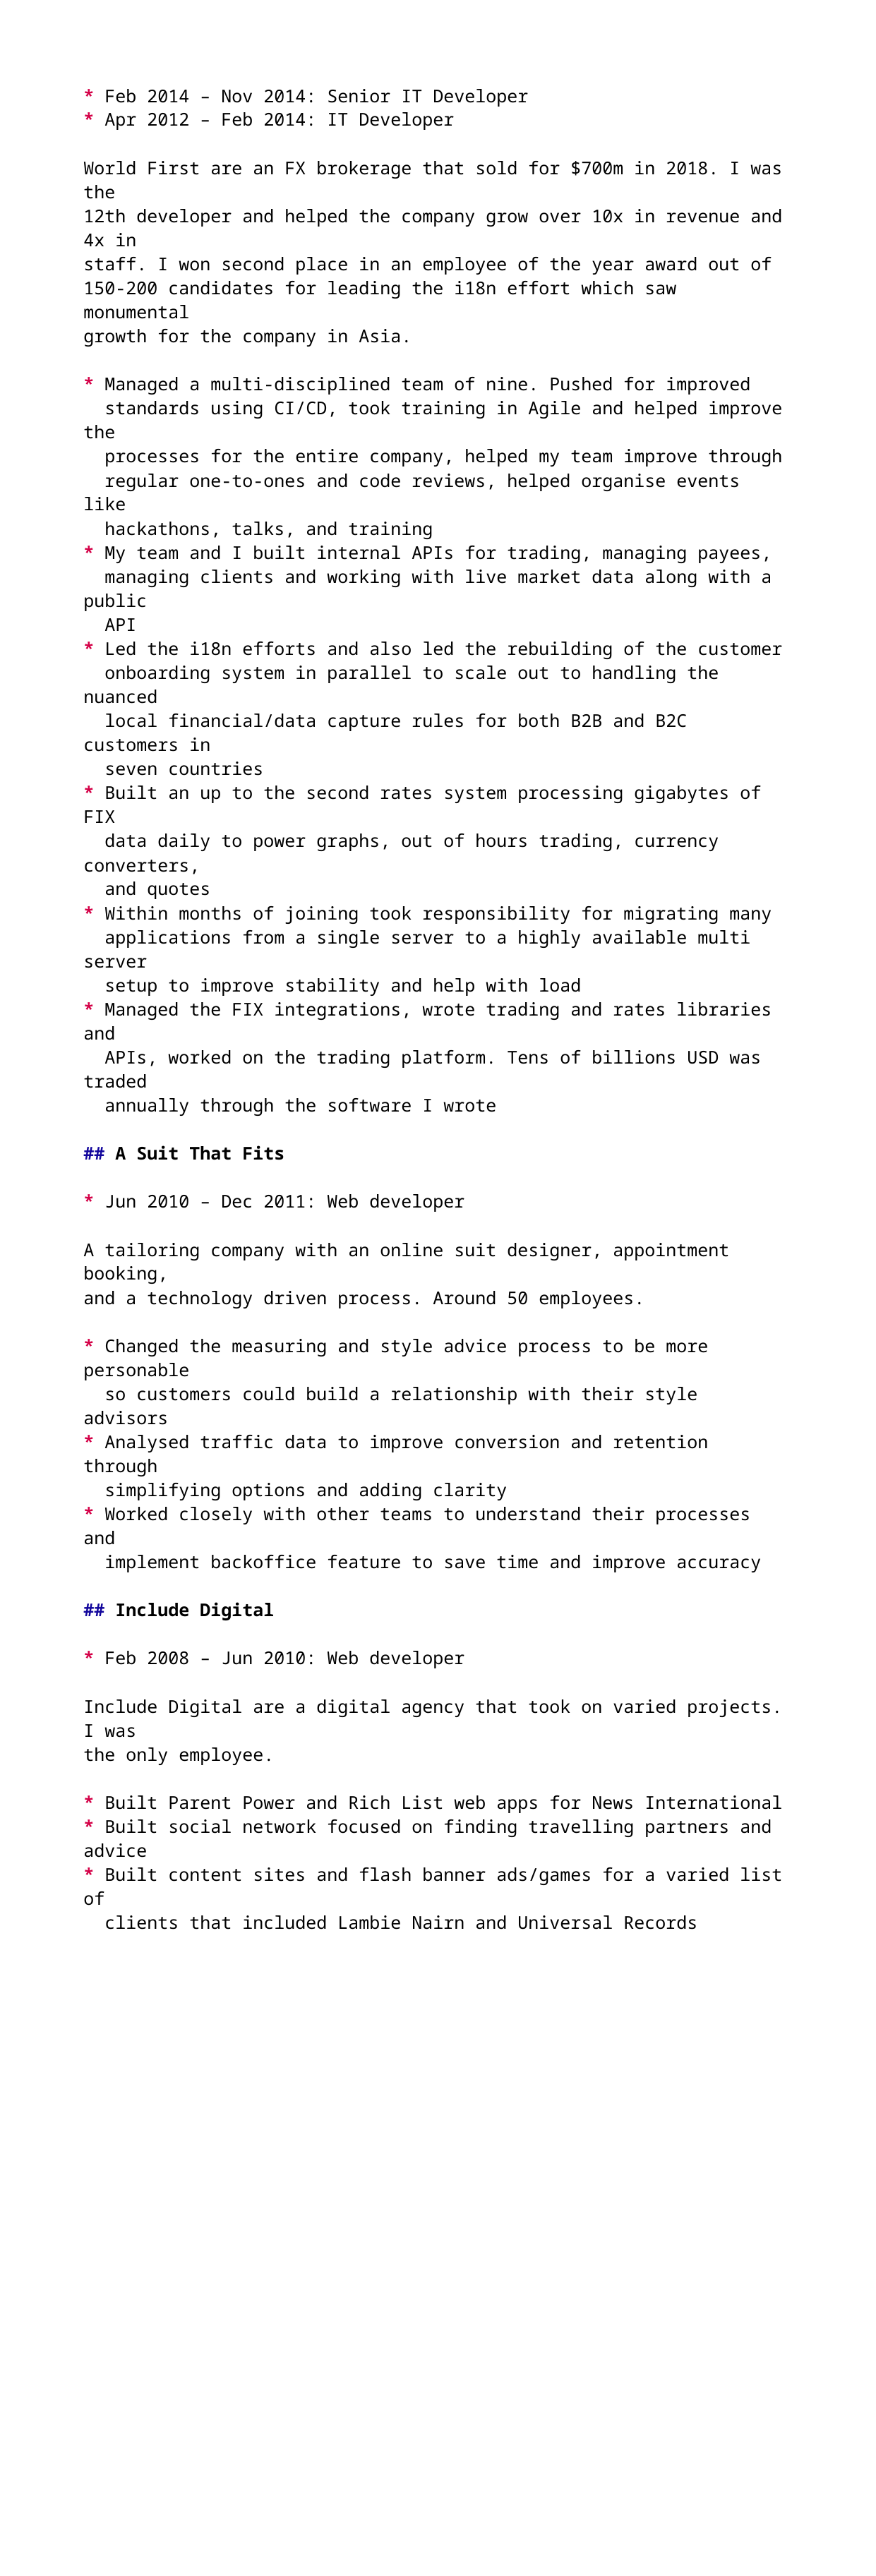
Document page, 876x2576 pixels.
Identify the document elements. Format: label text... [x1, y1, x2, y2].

text * Built Parent Power and Rich List web apps for News International [83, 1790, 792, 1814]
text and a technology driven process. Around 50 employees. [83, 1285, 792, 1309]
text 150-200 candidates for leading the i18n effort which saw monumental [83, 276, 792, 324]
text applications from a single server to a highly available multi server [83, 925, 792, 973]
text staff. I won second place in an employee of the year award out of [83, 252, 792, 276]
text clients that included Lambie Nairn and Universal Records [83, 1910, 792, 1934]
text growth for the company in Asia. [83, 324, 792, 348]
text * Changed the measuring and style advice process to be more personable [83, 1333, 792, 1381]
text Include Digital are a digital agency that took on varied projects. I was [83, 1694, 792, 1742]
text * Led the i18n efforts and also led the rebuilding of the customer [83, 637, 792, 661]
text local financial/data capture rules for both B2B and B2C customers in [83, 709, 792, 757]
text * Managed a multi-disciplined team of nine. Pushed for improved [83, 372, 792, 396]
text World First are an FX brokerage that sold for $700m in 2018. I was the [83, 155, 792, 203]
text * Managed the FIX integrations, wrote trading and rates libraries and [83, 997, 792, 1045]
text data daily to power graphs, out of hours trading, currency converters, [83, 829, 792, 877]
text implement backoffice feature to save time and improve accuracy [83, 1550, 792, 1574]
text * Jun 2010 – Dec 2011: Web developer [83, 1189, 792, 1213]
text regular one-to-ones and code reviews, helped organise events like [83, 468, 792, 516]
text * Apr 2012 – Feb 2014: IT Developer [83, 107, 792, 131]
text * Within months of joining took responsibility for migrating many [83, 901, 792, 925]
text processes for the entire company, helped my team improve through [83, 444, 792, 468]
text * Worked closely with other teams to understand their processes and [83, 1502, 792, 1550]
text managing clients and working with live market data along with a public [83, 564, 792, 612]
text A tailoring company with an online suit designer, appointment booking, [83, 1237, 792, 1285]
text and quotes [83, 877, 792, 901]
text * Analysed traffic data to improve conversion and retention through [83, 1430, 792, 1478]
text API [83, 612, 792, 637]
text * Feb 2008 – Jun 2010: Web developer [83, 1646, 792, 1670]
text 12th developer and helped the company grow over 10x in revenue and 4x in [83, 203, 792, 252]
text APIs, worked on the trading platform. Tens of billions USD was traded [83, 1045, 792, 1093]
text * My team and I built internal APIs for trading, managing payees, [83, 540, 792, 564]
text setup to improve stability and help with load [83, 973, 792, 997]
text hackathons, talks, and training [83, 516, 792, 540]
text * Feb 2014 – Nov 2014: Senior IT Developer [83, 83, 792, 107]
text * Built social network focused on finding travelling partners and advice [83, 1814, 792, 1862]
text simplifying options and adding clarity [83, 1478, 792, 1502]
text ## A Suit That Fits [83, 1141, 792, 1165]
text onboarding system in parallel to scale out to handling the nuanced [83, 661, 792, 709]
text * Built content sites and flash banner ads/games for a varied list of [83, 1862, 792, 1910]
text standards using CI/CD, took training in Agile and helped improve the [83, 396, 792, 444]
text so customers could build a relationship with their style advisors [83, 1381, 792, 1430]
text seven countries [83, 757, 792, 781]
text ## Include Digital [83, 1598, 792, 1622]
text annually through the software I wrote [83, 1093, 792, 1117]
text the only employee. [83, 1742, 792, 1766]
text * Built an up to the second rates system processing gigabytes of FIX [83, 781, 792, 829]
